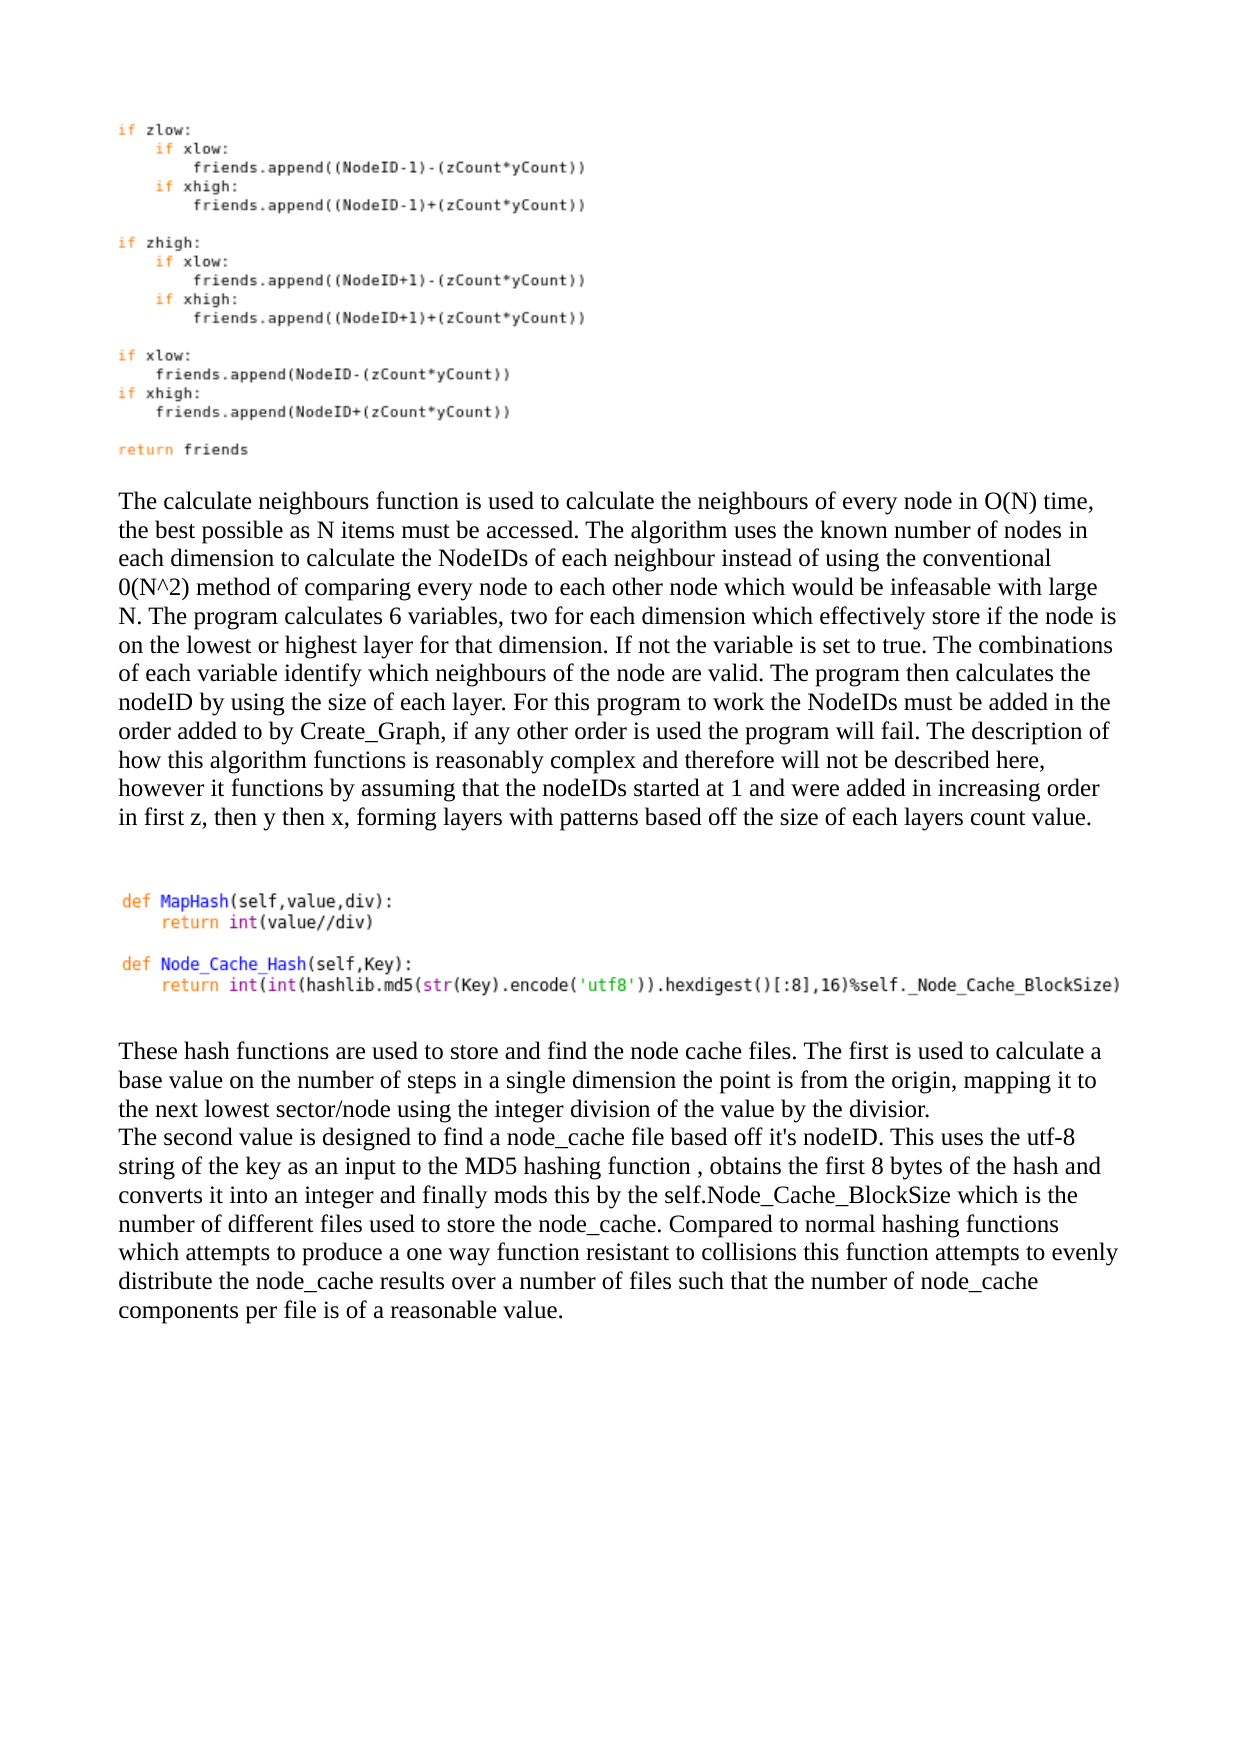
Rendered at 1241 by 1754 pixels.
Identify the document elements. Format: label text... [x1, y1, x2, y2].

text The calculate neighbours function is used to calculate the neighbours of every node in O(N) time, the best possible as N items must be accessed. The algorithm uses the known number of nodes in each dimension to calculate the NodeIDs of each neighbour instead of using the conventional 0(N^2) method of comparing every node to each other node which would be infeasable with large N. The program calculates 6 variables, two for each dimension which effectively store if the node is on the lowest or highest layer for that dimension. If not the variable is set to true. The combinations of each variable identify which neighbours of the node are valid. The program then calculates the nodeID by using the size of each layer. For this program to work the NodeIDs must be added in the order added to by Create_Graph, if any other order is used the program will fail. The description of how this algorithm functions is reasonably complex and therefore will not be described here, however it functions by assuming that the nodeIDs started at 1 and were added in increasing order in first z, then y then x, forming layers with patterns based off the size of each layers count value. [118, 486, 1122, 831]
text The second value is designed to find a node_cache file based off it's nodeID. This uses the utf-8 string of the key as an input to the MD5 hashing function , obtains the first 8 bytes of the hash and converts it into an integer and finally mods this by the self.Node_Cache_BlockSize which is the number of different files used to store the node_cache. Compared to normal hashing functions which attempts to produce a one way function resistant to collisions this function attempts to evenly distribute the node_cache results over a number of files such that the number of node_cache components per file is of a reasonable value. [118, 1122, 1122, 1324]
picture [118, 118, 598, 458]
picture [118, 888, 1123, 1008]
text These hash functions are used to store and find the node cache files. The first is used to calculate a base value on the number of steps in a single dimension the point is from the origin, mapping it to the next lowest sector/node using the integer division of the value by the divisior. [118, 1036, 1122, 1122]
